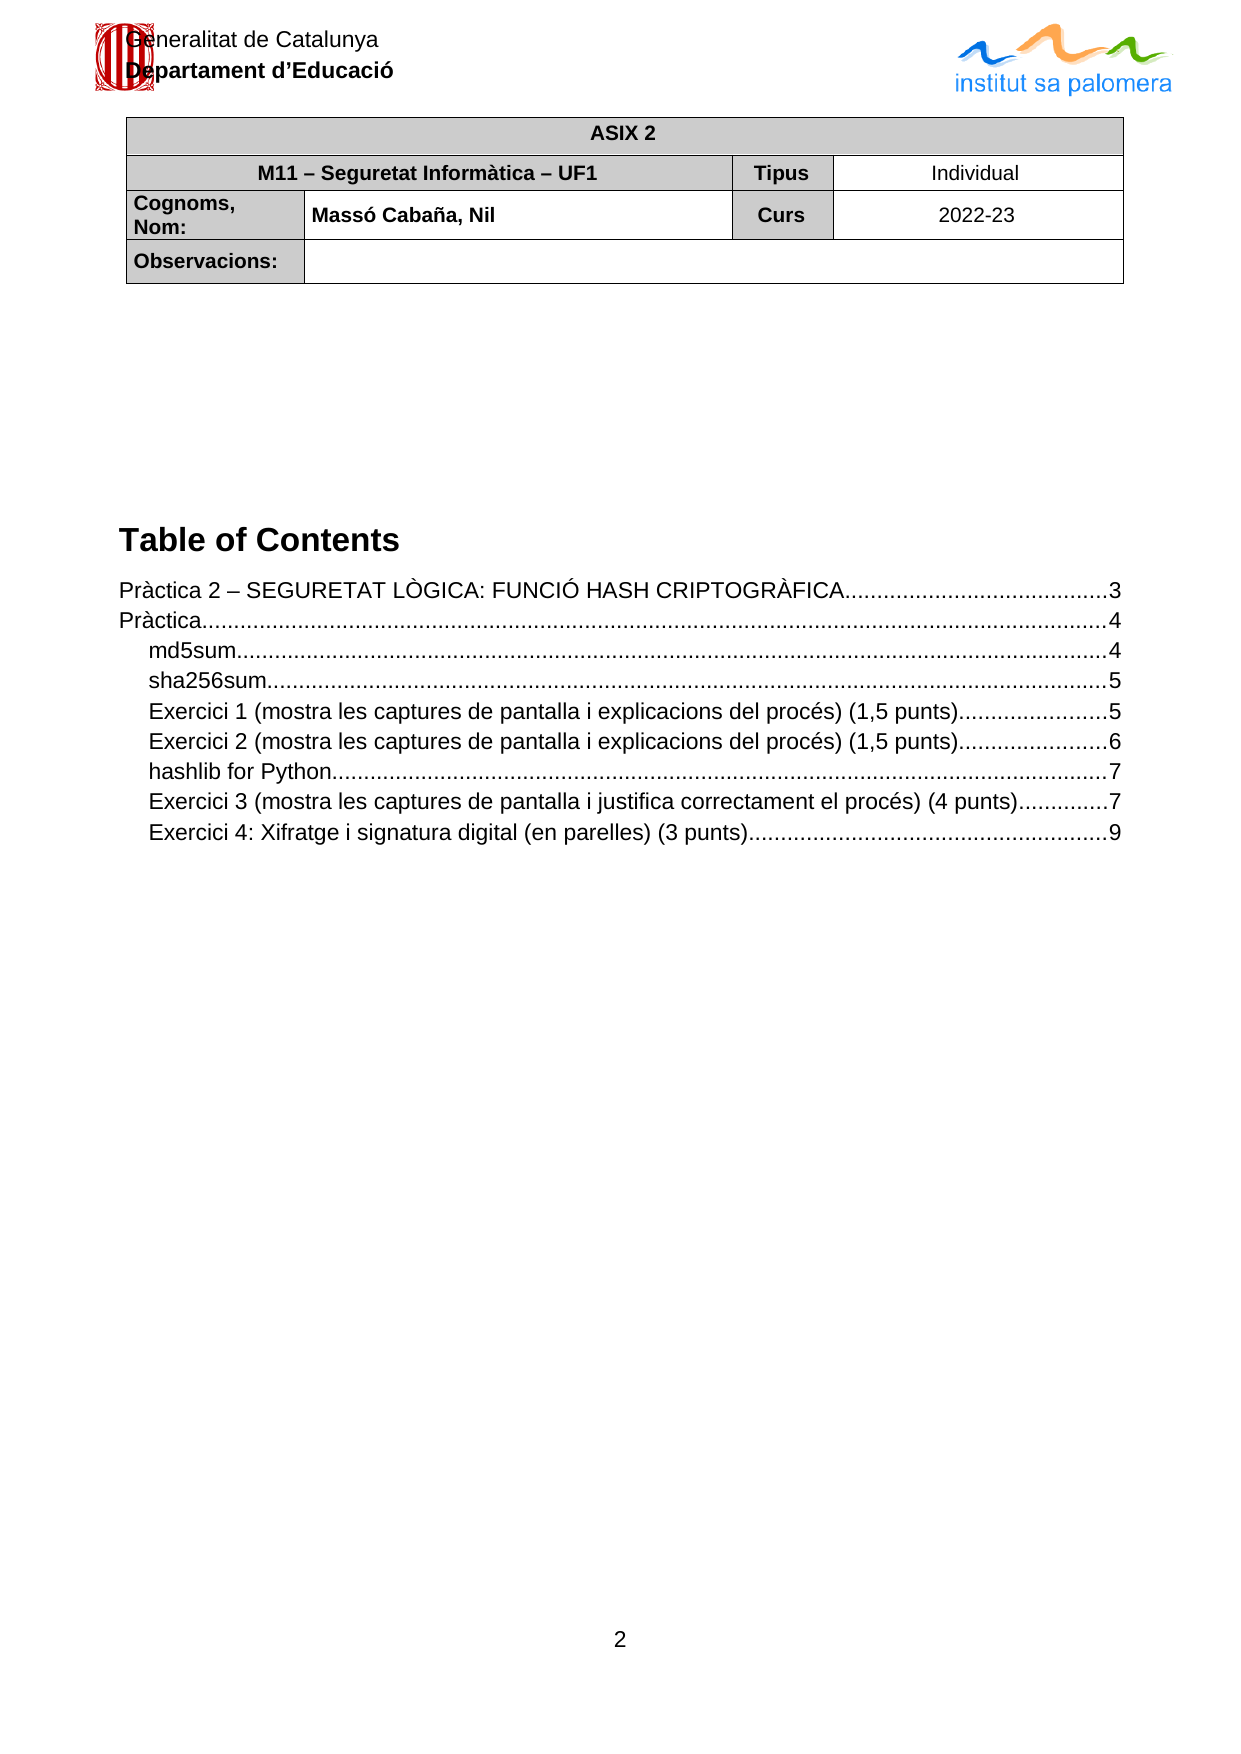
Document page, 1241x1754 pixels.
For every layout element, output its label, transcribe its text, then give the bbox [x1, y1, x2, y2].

text Pràctica 2 – SEGURETAT LÒGICA: FUNCIÓ HASH CRIPTOGRÀFICA 3 [119, 577, 1121, 603]
picture [93, 21, 155, 93]
subtitle Table of Contents [119, 520, 1121, 558]
text sha256sum 5 [148, 667, 1121, 694]
text Exercici 3 (mostra les captures de pantalla i justifica correctament el procés) (4 punts) 7 [148, 788, 1121, 814]
text Exercici 1 (mostra les captures de pantalla i explicacions del procés) (1,5 punts) 5 [148, 698, 1121, 724]
text Exercici 2 (mostra les captures de pantalla i explicacions del procés) (1,5 punts) 6 [148, 728, 1121, 754]
picture [948, 21, 1177, 100]
text Pràctica 4 [119, 607, 1121, 633]
text Exercici 4: Xifratge i signatura digital (en parelles) (3 punts) 9 [148, 818, 1121, 845]
text hashlib for Python 7 [148, 758, 1121, 784]
text md5sum 4 [148, 637, 1121, 663]
